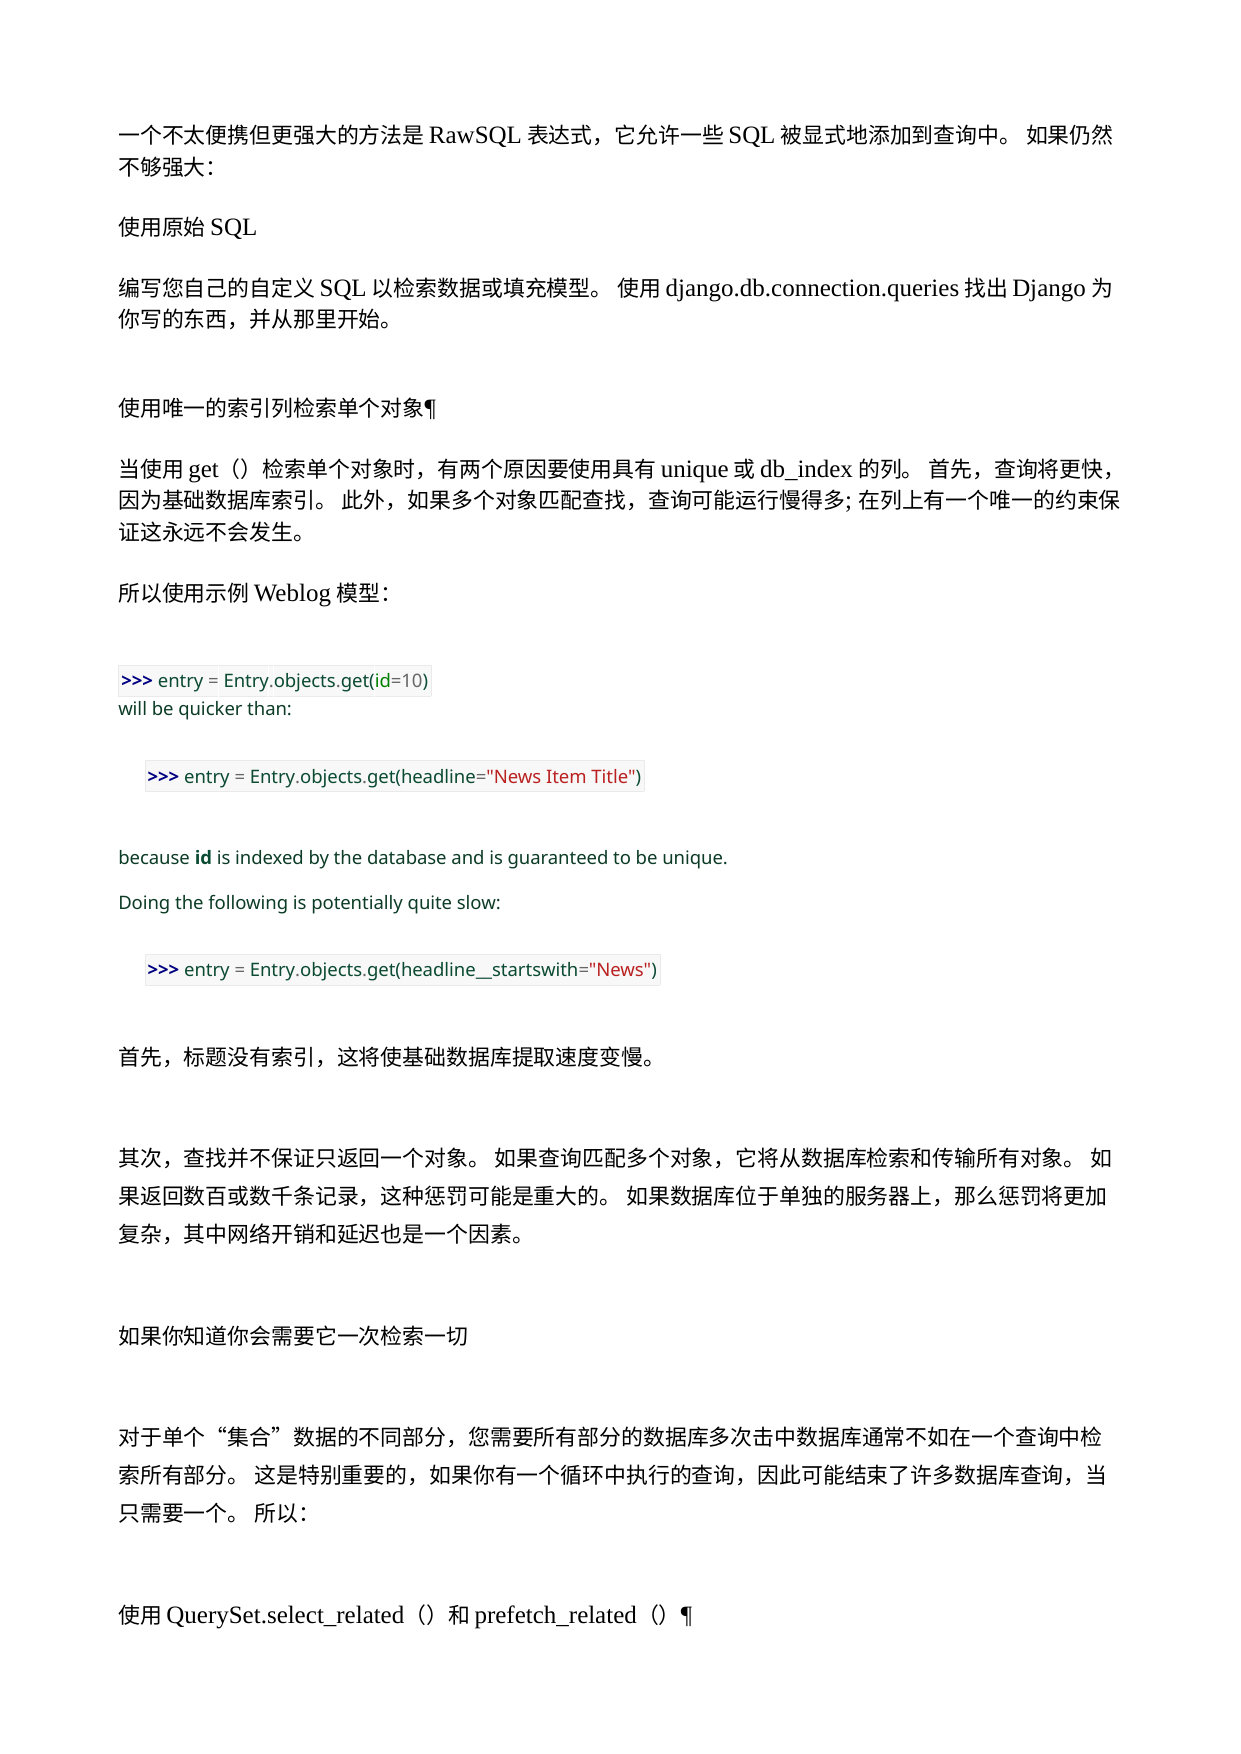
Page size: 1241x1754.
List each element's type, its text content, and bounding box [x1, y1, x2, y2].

text 其次，查找并不保证只返回一个对象。 如果查询匹配多个对象，它将从数据库检索和传输所有对象。 如果返回数百或数千条记录，这种惩罚可能是重大的。 如果数据库位于单独的服务器上，那么惩罚将更加复杂，其中网络开销和延迟也是一个因素。 [118, 1141, 1122, 1249]
text will be quicker than: [118, 696, 1122, 721]
text 对于单个“集合”数据的不同部分，您需要所有部分的数据库多次击中数据库通常不如在一个查询中检索所有部分。 这是特别重要的，如果你有一个循环中执行的查询，因此可能结束了许多数据库查询，当只需要一个。 所以： [118, 1420, 1122, 1528]
text [432, 665, 1122, 696]
text 使用QuerySet.select_related（）和prefetch_related（）¶ [118, 1598, 1122, 1629]
text 当使用get（）检索单个对象时，有两个原因要使用具有unique或db_index的列。 首先，查询将更快，因为基础数据库索引。 此外，如果多个对象匹配查找，查询可能运行慢得多; 在列上有一个唯一的约束保证这永远不会发生。 [118, 452, 1122, 547]
text 一个不太便携但更强大的方法是RawSQL表达式，它允许一些SQL被显式地添加到查询中。 如果仍然不够强大： [118, 118, 1122, 181]
text because id is indexed by the database and is guaranteed to be unique. [118, 811, 1122, 870]
text >>> entry = Entry.objects.get(id=10) [119, 666, 431, 696]
text [661, 954, 1096, 985]
text 如果你知道你会需要它一次检索一切 [118, 1319, 1122, 1350]
text >>> entry = Entry.objects.get(headline="News Item Title") [146, 761, 644, 791]
text 编写您自己的自定义SQL以检索数据或填充模型。 使用django.db.connection.queries找出Django为你写的东西，并从那里开始。 [118, 271, 1122, 334]
text [645, 760, 1096, 791]
text >>> entry = Entry.objects.get(headline__startswith="News") [146, 955, 660, 985]
text 所以使用示例Weblog模型： [118, 576, 1122, 607]
text 首先，标题没有索引，这将使基础数据库提取速度变慢。 [118, 1005, 1122, 1071]
text 使用唯一的索引列检索单个对象¶ [118, 391, 1122, 423]
text Doing the following is potentially quite slow: [118, 889, 1122, 915]
text 使用原始SQL [118, 210, 1122, 242]
